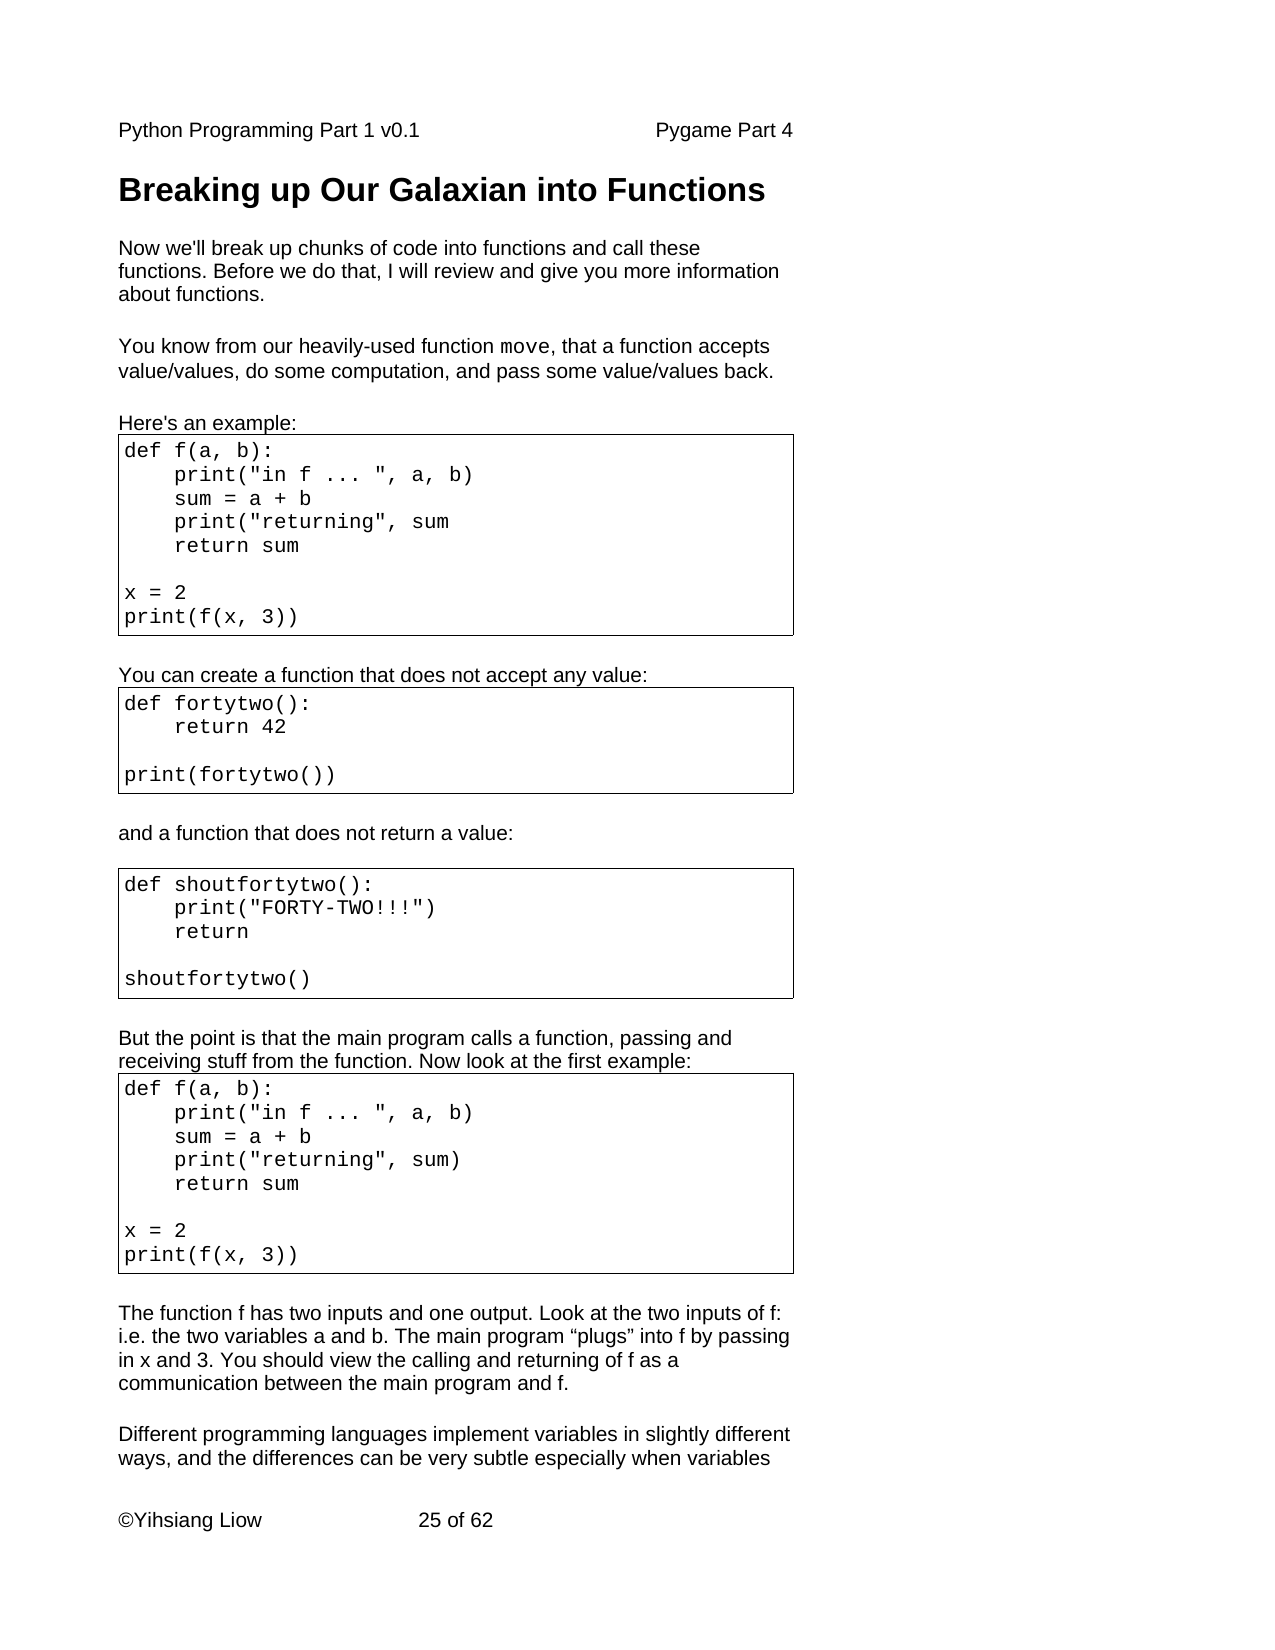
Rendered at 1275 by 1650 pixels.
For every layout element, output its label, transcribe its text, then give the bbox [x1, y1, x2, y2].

text But the point is that the main program calls a function, passing and receiving stuff from the function. Now look at the first example: [118, 1026, 793, 1072]
text Here's an example: [118, 411, 793, 434]
text You can create a function that does not accept any value: [118, 663, 793, 687]
table_header def f(a, b): print("in f ... ", a, b) sum = a + b print("returning", sum return sum x = 2 print(f(x, 3)) [119, 435, 793, 635]
text Breaking up Our Galaxian into Functions [118, 171, 793, 208]
text You know from our heavily-used function move, that a function accepts value/values, do some computation, and pass some value/values back. [118, 334, 793, 383]
text and a function that does not return a value: [118, 821, 793, 844]
table_header def fortytwo(): return 42 print(fortytwo()) [119, 688, 793, 793]
table_header def f(a, b): print("in f ... ", a, b) sum = a + b print("returning", sum) return sum x = 2 print(f(x, 3)) [119, 1074, 793, 1273]
text Different programming languages implement variables in slightly different ways, and the differences can be very subtle especially when variables [118, 1423, 793, 1469]
table_header def shoutfortytwo(): print("FORTY-TWO!!!") return shoutfortytwo() [119, 869, 793, 998]
text Now we'll break up chunks of code into functions and call these functions. Before we do that, I will review and give you more information about functions. [118, 236, 793, 306]
text The function f has two inputs and one output. Look at the two inputs of f: i.e. the two variables a and b. The main program “plugs” into f by passing in x and 3. You should view the calling and returning of f as a communication between the main program and f. [118, 1302, 793, 1394]
